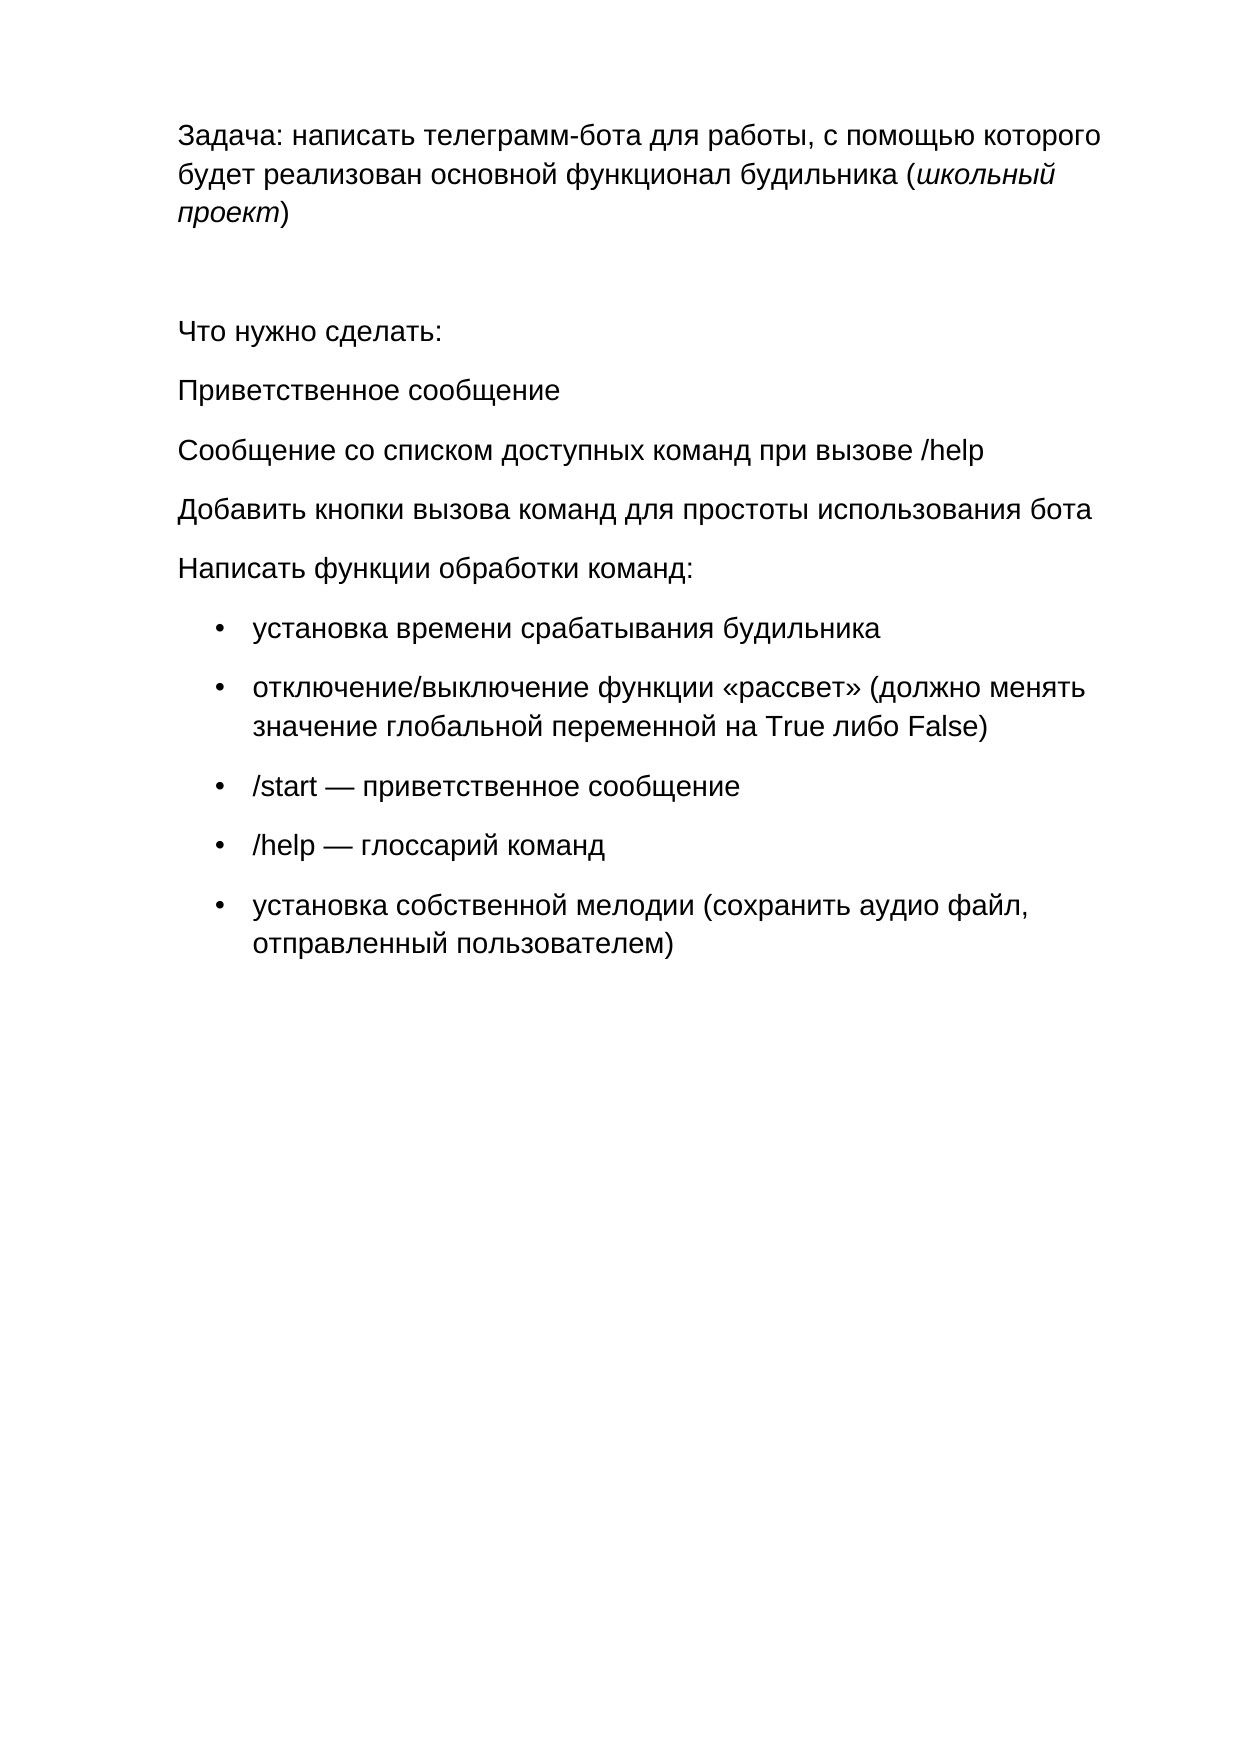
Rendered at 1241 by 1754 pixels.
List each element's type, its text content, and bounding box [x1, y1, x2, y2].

list отключение/выключение функции «рассвет» (должно менять значение глобальной переменной на True либо False) [215, 670, 1152, 743]
text Написать функции обработки команд: [177, 551, 1152, 585]
text Что нужно сделать: [177, 314, 1152, 347]
list установка времени срабатывания будильника [215, 611, 1152, 644]
list /start — приветственное сообщение [215, 768, 1152, 802]
text Сообщение со списком доступных команд при вызове /help [177, 433, 1152, 466]
list установка собственной мелодии (сохранить аудио файл, отправленный пользователем) [215, 888, 1152, 960]
text Задача: написать телеграмм-бота для работы, с помощью которого будет реализован основной функционал будильника (школьный проект) [177, 118, 1152, 229]
text Приветственное сообщение [177, 373, 1152, 407]
list /help — глоссарий команд [215, 828, 1152, 862]
text Добавить кнопки вызова команд для простоты использования бота [177, 492, 1152, 526]
